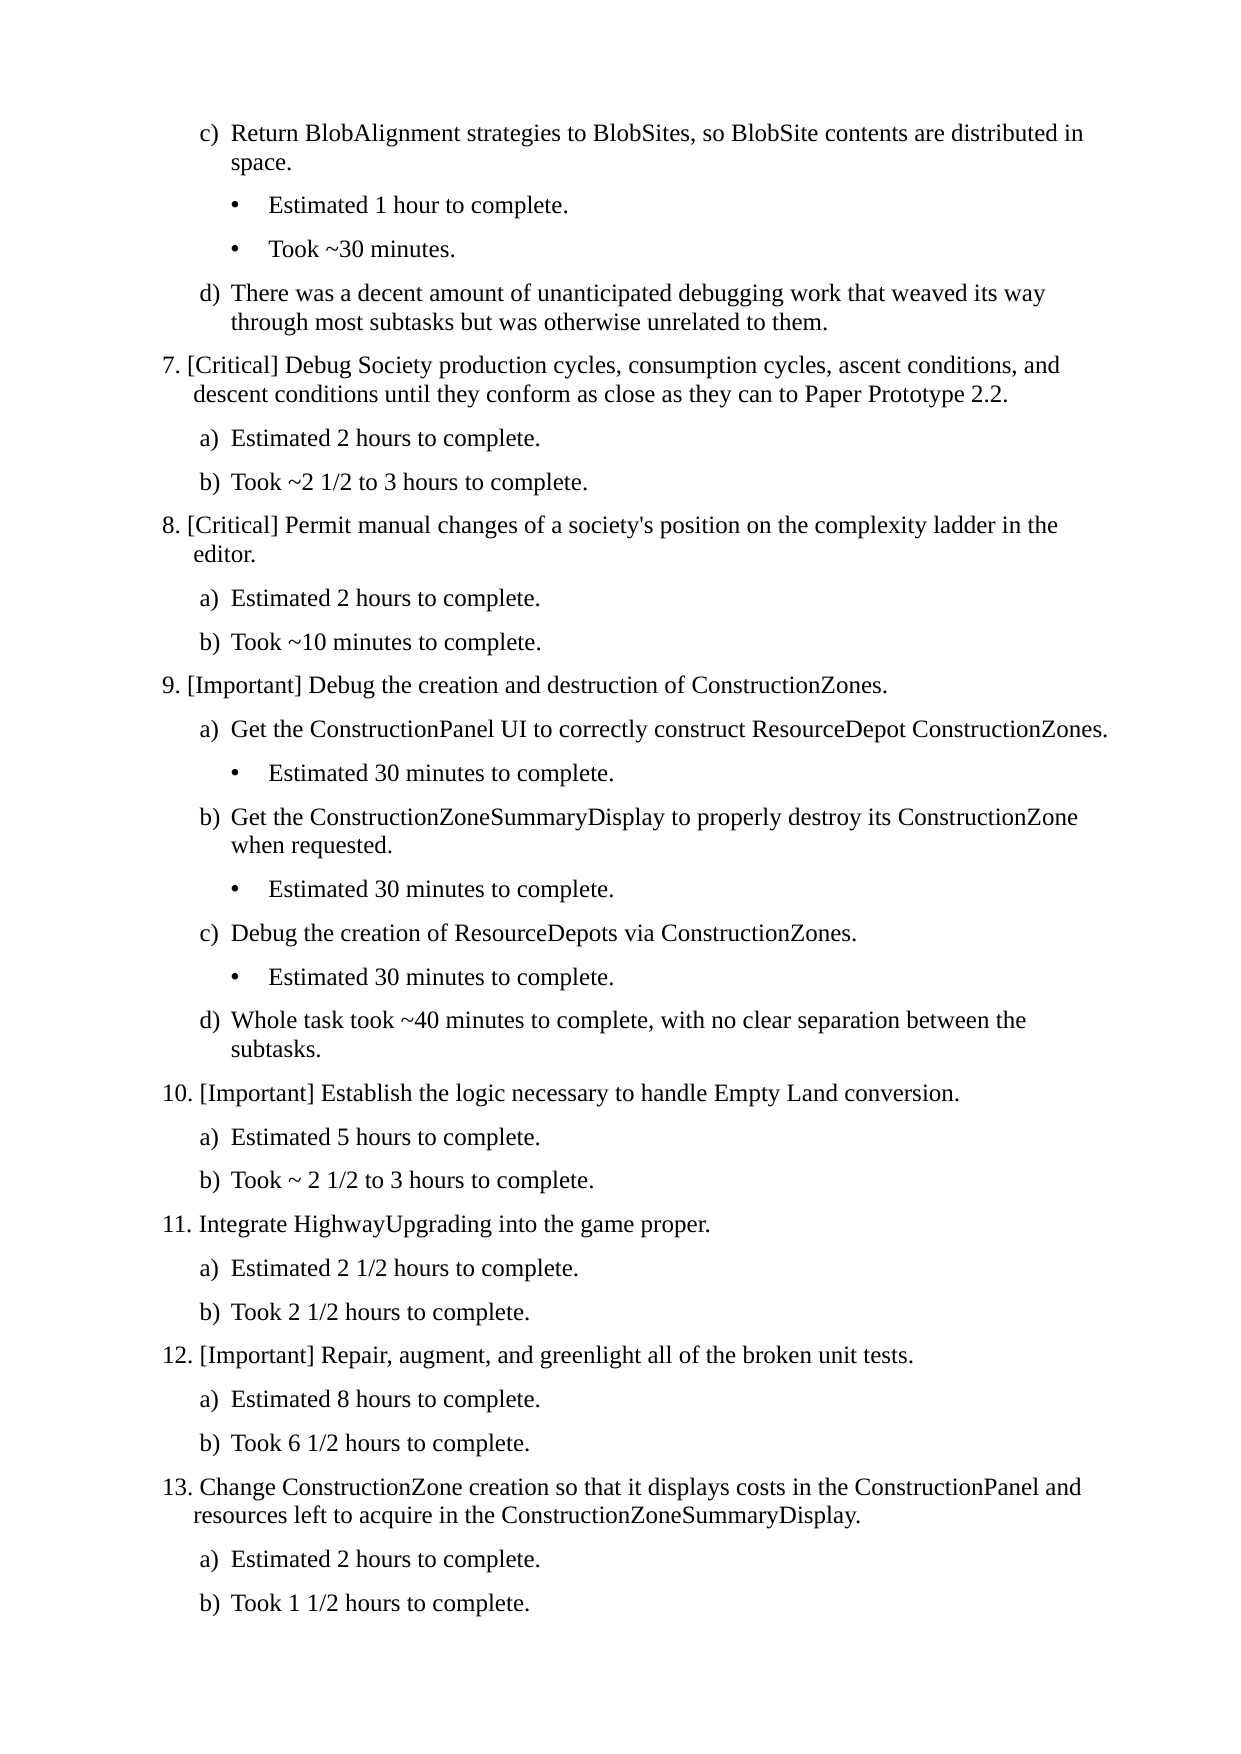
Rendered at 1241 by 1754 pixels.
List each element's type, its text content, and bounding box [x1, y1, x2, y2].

list [Important] Debug the creation and destruction of ConstructionZones. [156, 671, 1122, 699]
list Estimated 1 hour to complete. [231, 191, 1122, 219]
list Integrate HighwayUpgrading into the game proper. [156, 1209, 1122, 1238]
list Took ~ 2 1/2 to 3 hours to complete. [193, 1166, 1122, 1194]
list Estimated 30 minutes to complete. [231, 962, 1122, 991]
list Took 6 1/2 hours to complete. [193, 1428, 1122, 1457]
list Took 2 1/2 hours to complete. [193, 1297, 1122, 1326]
list Estimated 2 1/2 hours to complete. [193, 1253, 1122, 1282]
list Estimated 30 minutes to complete. [231, 874, 1122, 903]
list [Critical] Permit manual changes of a society's position on the complexity ladder in the editor. [156, 511, 1122, 568]
list Get the ConstructionZoneSummaryDisplay to properly destroy its ConstructionZone when requested. [193, 802, 1122, 859]
list Estimated 2 hours to complete. [193, 423, 1122, 452]
list Took ~30 minutes. [231, 234, 1122, 263]
list [Important] Repair, augment, and greenlight all of the broken unit tests. [156, 1341, 1122, 1369]
list There was a decent amount of unanticipated debugging work that weaved its way through most subtasks but was otherwise unrelated to them. [193, 278, 1122, 336]
list Took ~2 1/2 to 3 hours to complete. [193, 467, 1122, 496]
list Estimated 2 hours to complete. [193, 1544, 1122, 1573]
list [Important] Establish the logic necessary to handle Empty Land conversion. [156, 1078, 1122, 1107]
list Get the ConstructionPanel UI to correctly construct ResourceDepot ConstructionZones. [193, 714, 1122, 743]
list Estimated 8 hours to complete. [193, 1384, 1122, 1413]
list Estimated 2 hours to complete. [193, 583, 1122, 612]
list Took ~10 minutes to complete. [193, 627, 1122, 656]
list Change ConstructionZone creation so that it displays costs in the ConstructionPanel and resources left to acquire in the ConstructionZoneSummaryDisplay. [156, 1472, 1122, 1529]
list [Critical] Debug Society production cycles, consumption cycles, ascent conditions, and descent conditions until they conform as close as they can to Paper Prototype 2.2. [156, 351, 1122, 408]
list Estimated 5 hours to complete. [193, 1122, 1122, 1151]
list Debug the creation of ResourceDepots via ConstructionZones. [193, 918, 1122, 947]
list Estimated 30 minutes to complete. [231, 758, 1122, 787]
list Return BlobAlignment strategies to BlobSites, so BlobSite contents are distributed in space. [193, 118, 1122, 176]
list Took 1 1/2 hours to complete. [193, 1588, 1122, 1617]
list Whole task took ~40 minutes to complete, with no clear separation between the subtasks. [193, 1006, 1122, 1063]
